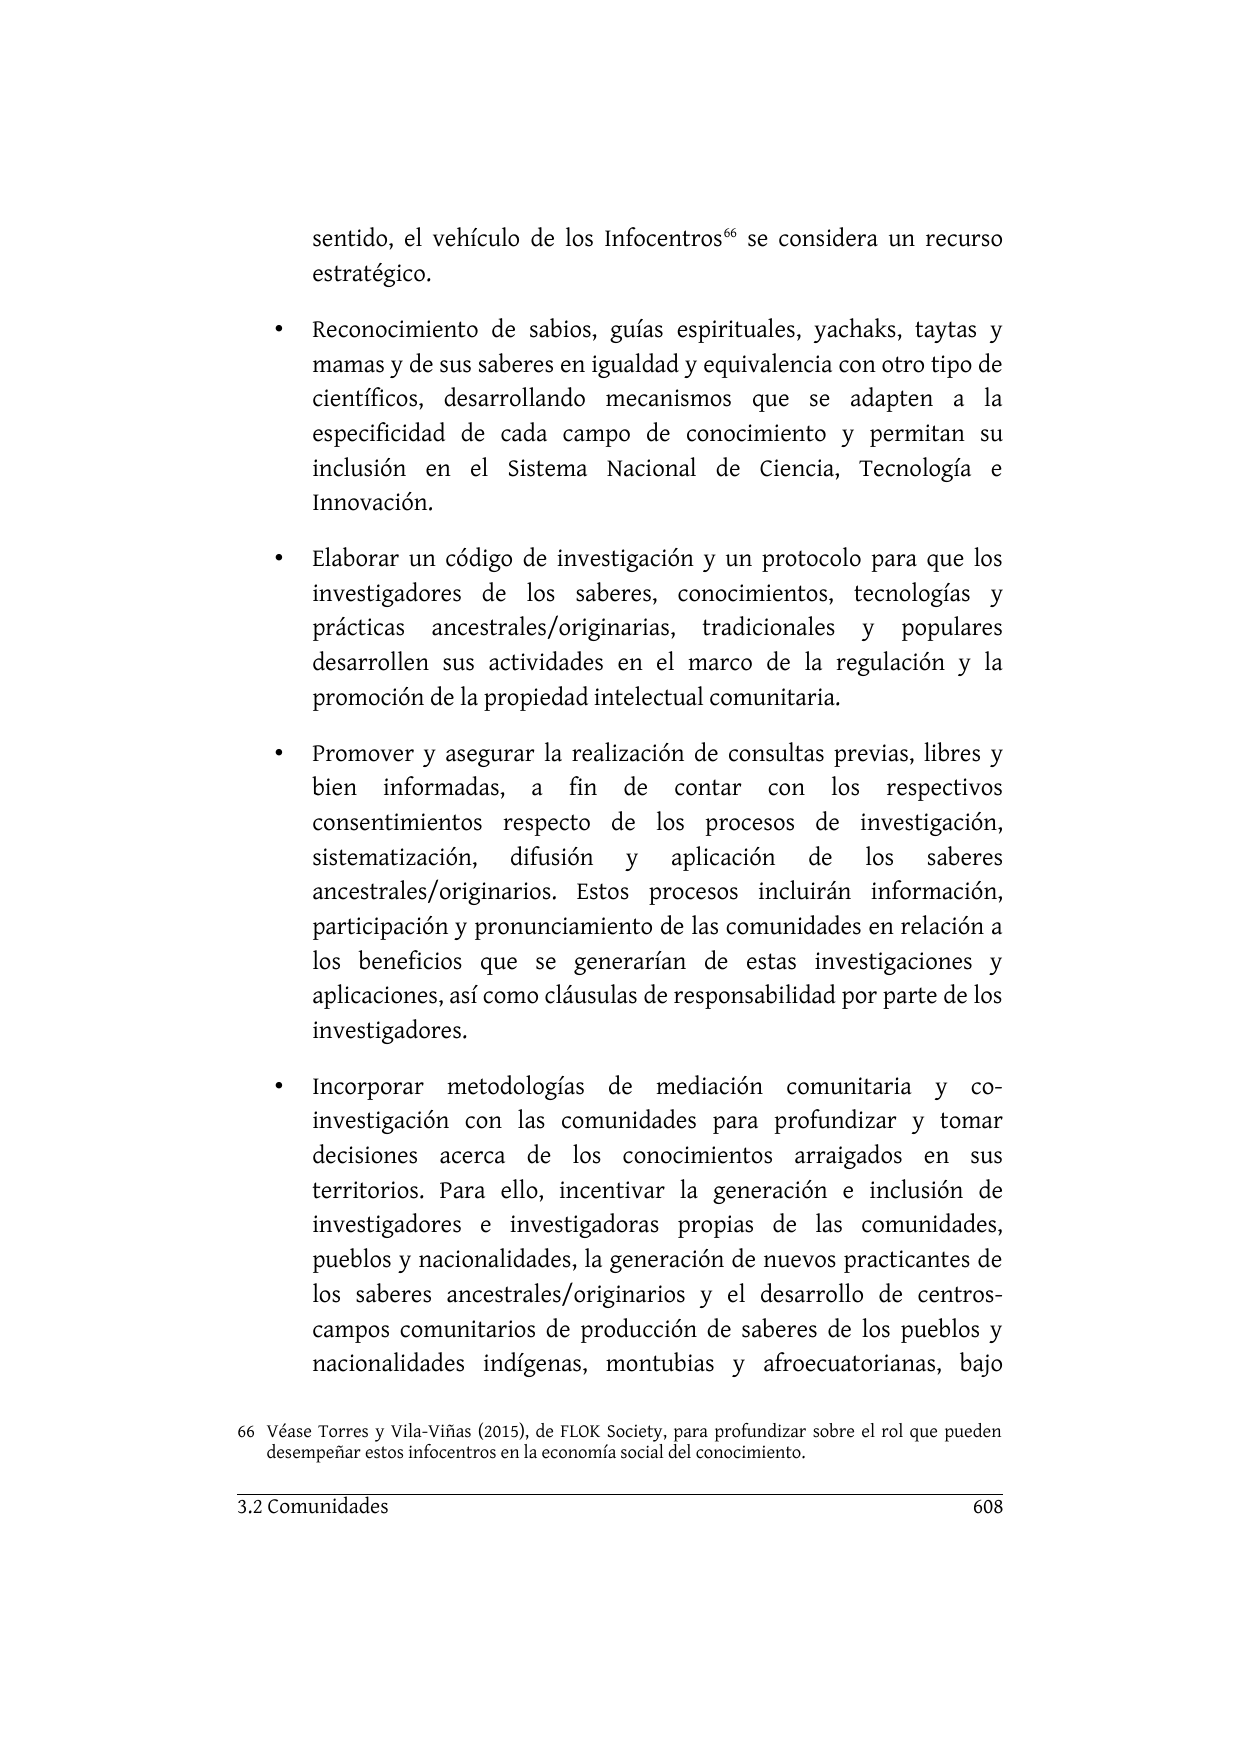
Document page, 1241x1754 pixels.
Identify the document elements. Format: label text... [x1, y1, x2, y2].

list Promover y asegurar la realización de consultas previas, libres y bien informadas, a fin de contar con los respectivos consentimientos respecto de los procesos de investigación, sistematización, difusión y aplicación de los saberes ancestrales/originarios. Estos procesos incluirán información, participación y pronunciamiento de las comunidades en relación a los beneficios que se generarían de estas investigaciones y aplicaciones, así como cláusulas de responsabilidad por parte de los investigadores. [274, 739, 1003, 1046]
list Elaborar un código de investigación y un protocolo para que los investigadores de los saberes, conocimientos, tecnologías y prácticas ancestrales/originarias, tradicionales y populares desarrollen sus actividades en el marco de la regulación y la promoción de la propiedad intelectual comunitaria. [274, 544, 1003, 712]
list sentido, el vehículo de los Infocentros se considera un recurso estratégico. [274, 225, 1003, 289]
list Reconocimiento de sabios, guías espirituales, yachaks, taytas y mamas y de sus saberes en igualdad y equivalencia con otro tipo de científicos, desarrollando mecanismos que se adapten a la especificidad de cada campo de conocimiento y permitan su inclusión en el Sistema Nacional de Ciencia, Tecnología e Innovación. [274, 315, 1003, 518]
list Véase Torres y Vila-Viñas (2015), de FLOK Society, para profundizar sobre el rol que pueden desempeñar estos infocentros en la economía social del conocimiento. [237, 1421, 1003, 1464]
list Incorporar metodologías de mediación comunitaria y co-investigación con las comunidades para profundizar y tomar decisiones acerca de los conocimientos arraigados en sus territorios. Para ello, incentivar la generación e inclusión de investigadores e investigadoras propias de las comunidades, pueblos y nacionalidades, la generación de nuevos practicantes de los saberes ancestrales/originarios y el desarrollo de centros-campos comunitarios de producción de saberes de los pueblos y nacionalidades indígenas, montubias y afroecuatorianas, bajo [274, 1072, 1003, 1379]
